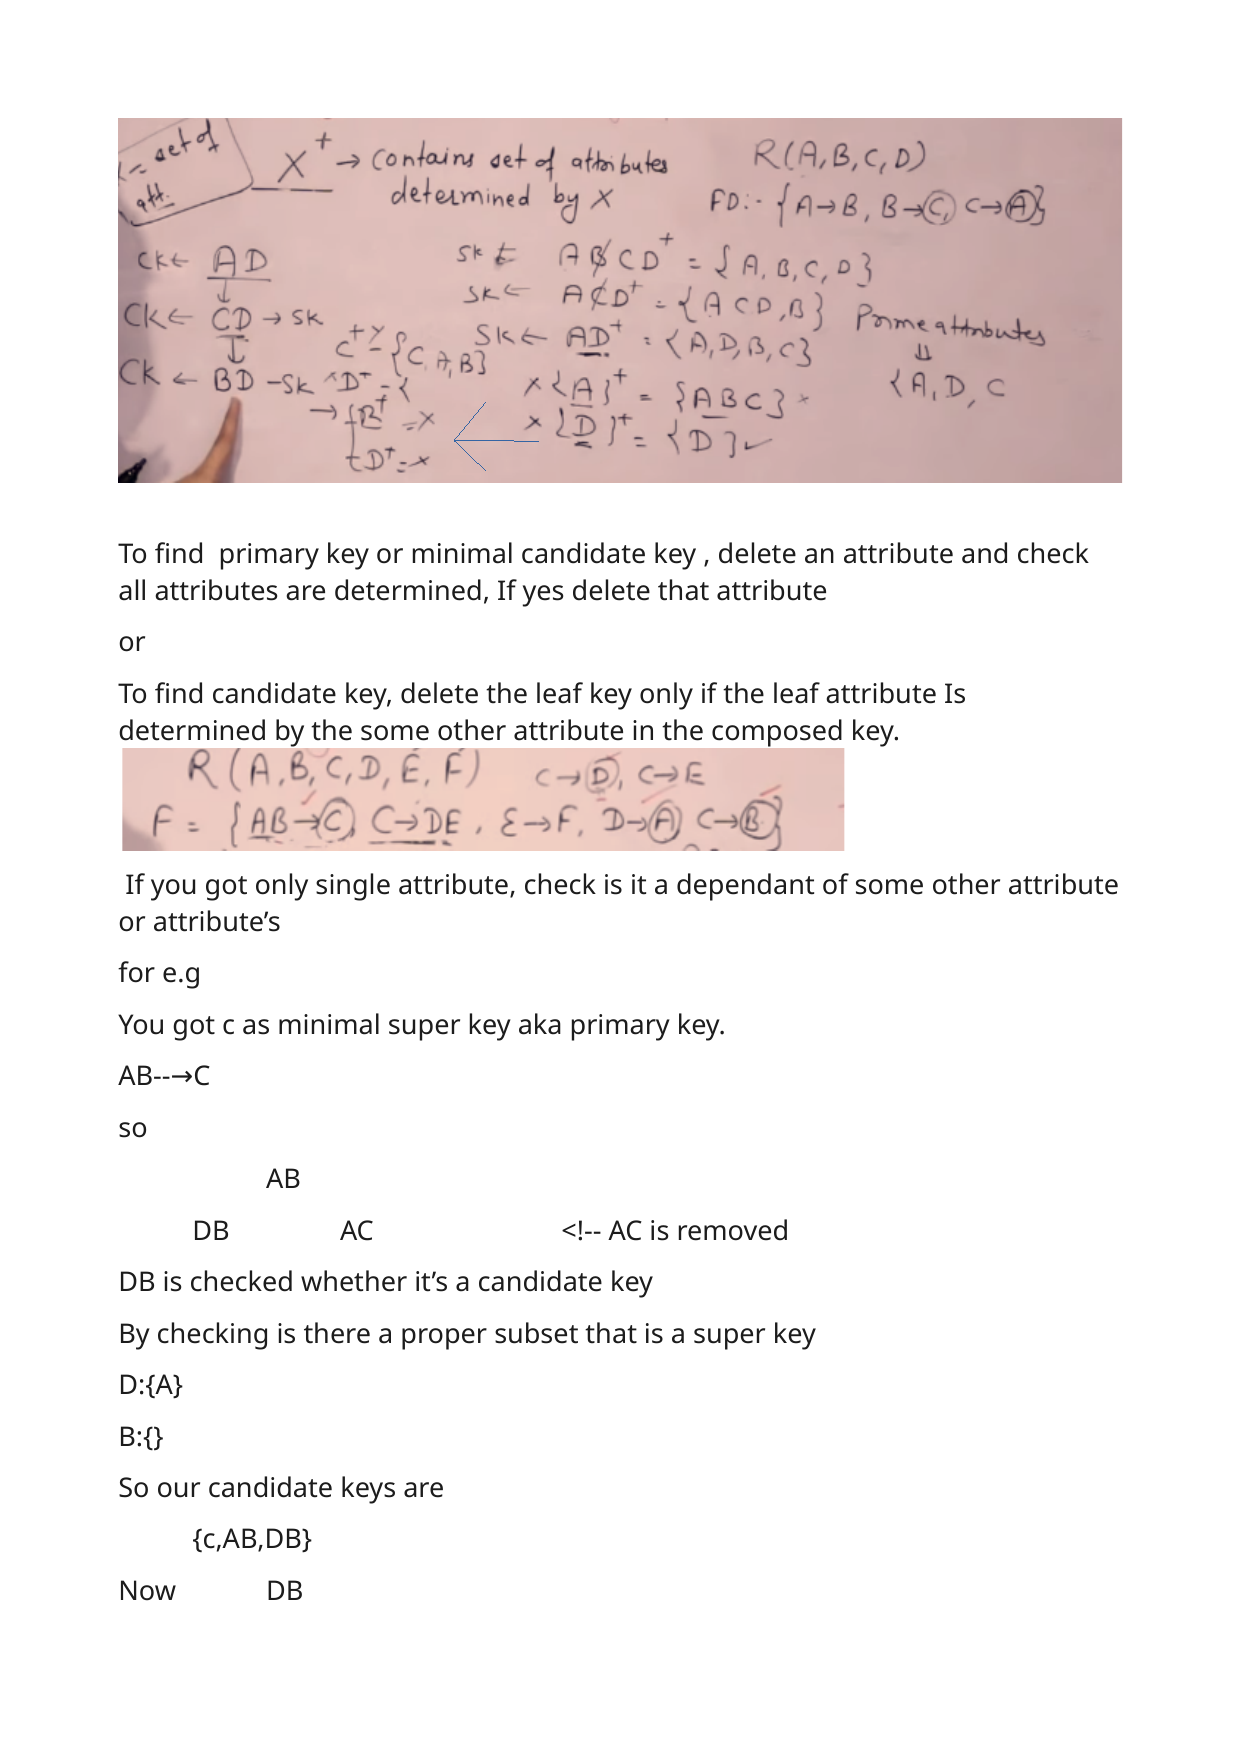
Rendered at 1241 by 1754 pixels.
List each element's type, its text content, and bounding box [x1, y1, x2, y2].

text {c,AB,DB} [118, 1520, 1122, 1557]
text To find candidate key, delete the leaf key only if the leaf attribute Is determined by the some other attribute in the composed key. [118, 674, 1122, 748]
text To find primary key or minimal candidate key , delete an attribute and check all attributes are determined, If yes delete that attribute [118, 534, 1122, 608]
text or [118, 623, 1122, 660]
text By checking is there a proper subset that is a super key [118, 1314, 1122, 1351]
text for e.g [118, 954, 1122, 991]
text So our candidate keys are [118, 1468, 1122, 1505]
text AB--→C [118, 1057, 1122, 1094]
text You got c as minimal super key aka primary key. [118, 1005, 1122, 1042]
text B:{} [118, 1417, 1122, 1454]
text DB AC <!-- AC is removed [118, 1211, 1122, 1248]
text If you got only single attribute, check is it a dependant of some other attribute or attribute’s [118, 866, 1122, 939]
text so [118, 1108, 1122, 1145]
picture [122, 748, 845, 851]
text DB is checked whether it’s a candidate key [118, 1263, 1122, 1299]
picture [118, 118, 1123, 483]
text AB [118, 1160, 1122, 1197]
text D:{A} [118, 1366, 1122, 1402]
text Now DB [118, 1571, 1122, 1608]
